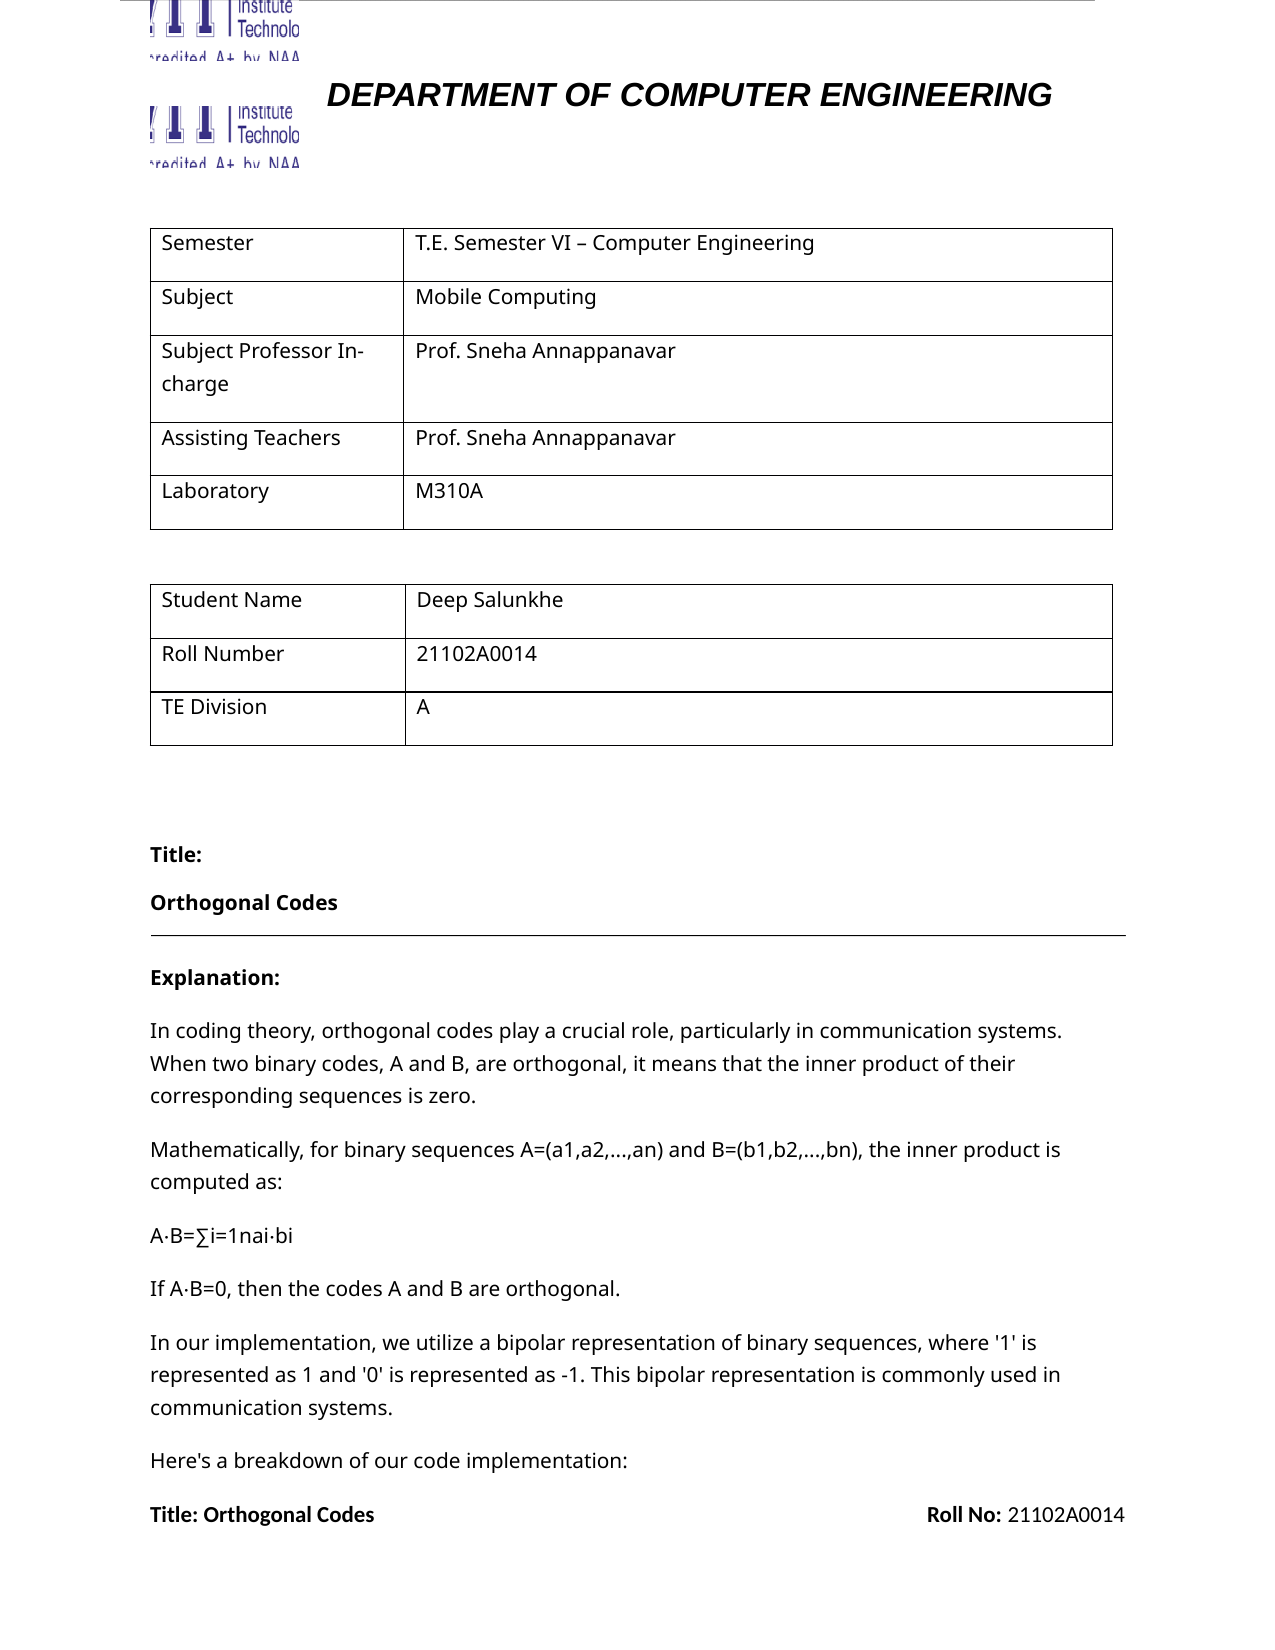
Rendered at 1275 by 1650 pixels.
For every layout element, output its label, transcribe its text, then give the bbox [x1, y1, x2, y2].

table_cell Prof. Sneha Annappanavar [404, 423, 1112, 475]
table_cell Prof. Sneha Annappanavar [404, 336, 1112, 422]
text If A⋅B=0, then the codes A and B are orthogonal. [150, 1274, 1125, 1303]
table_cell TE Division [151, 693, 405, 745]
table_header Student Name [151, 585, 405, 638]
table_cell Subject [151, 282, 403, 335]
table_header Deep Salunkhe [406, 585, 1112, 638]
table_cell Assisting Teachers [151, 423, 403, 475]
table_cell Roll Number [151, 639, 405, 691]
table_cell Laboratory [151, 476, 403, 529]
text Title: [150, 841, 1125, 869]
text A⋅B=∑i=1nai⋅bi [150, 1221, 1125, 1249]
table_header Semester [151, 229, 403, 281]
text Mathematically, for binary sequences A=(a1,a2,...,an) and B=(b1,b2,...,bn), the inner product is computed as: [150, 1135, 1125, 1196]
text In our implementation, we utilize a bipolar representation of binary sequences, where '1' is represented as 1 and '0' is represented as -1. This bipolar representation is commonly used in communication systems. [150, 1328, 1125, 1421]
table_cell A [406, 693, 1112, 745]
table_cell Mobile Computing [404, 282, 1112, 335]
text Orthogonal Codes [150, 888, 1125, 916]
table_cell Subject Professor In-charge [151, 336, 403, 422]
table_cell 21102A0014 [406, 639, 1112, 691]
text In coding theory, orthogonal codes play a crucial role, particularly in communication systems. When two binary codes, A and B, are orthogonal, it means that the inner product of their corresponding sequences is zero. [150, 1016, 1125, 1110]
table_cell M310A [404, 476, 1112, 529]
table_header T.E. Semester VI – Computer Engineering [404, 229, 1112, 281]
text Explanation: [150, 963, 1125, 991]
text Here's a breakdown of our code implementation: [150, 1446, 1125, 1475]
